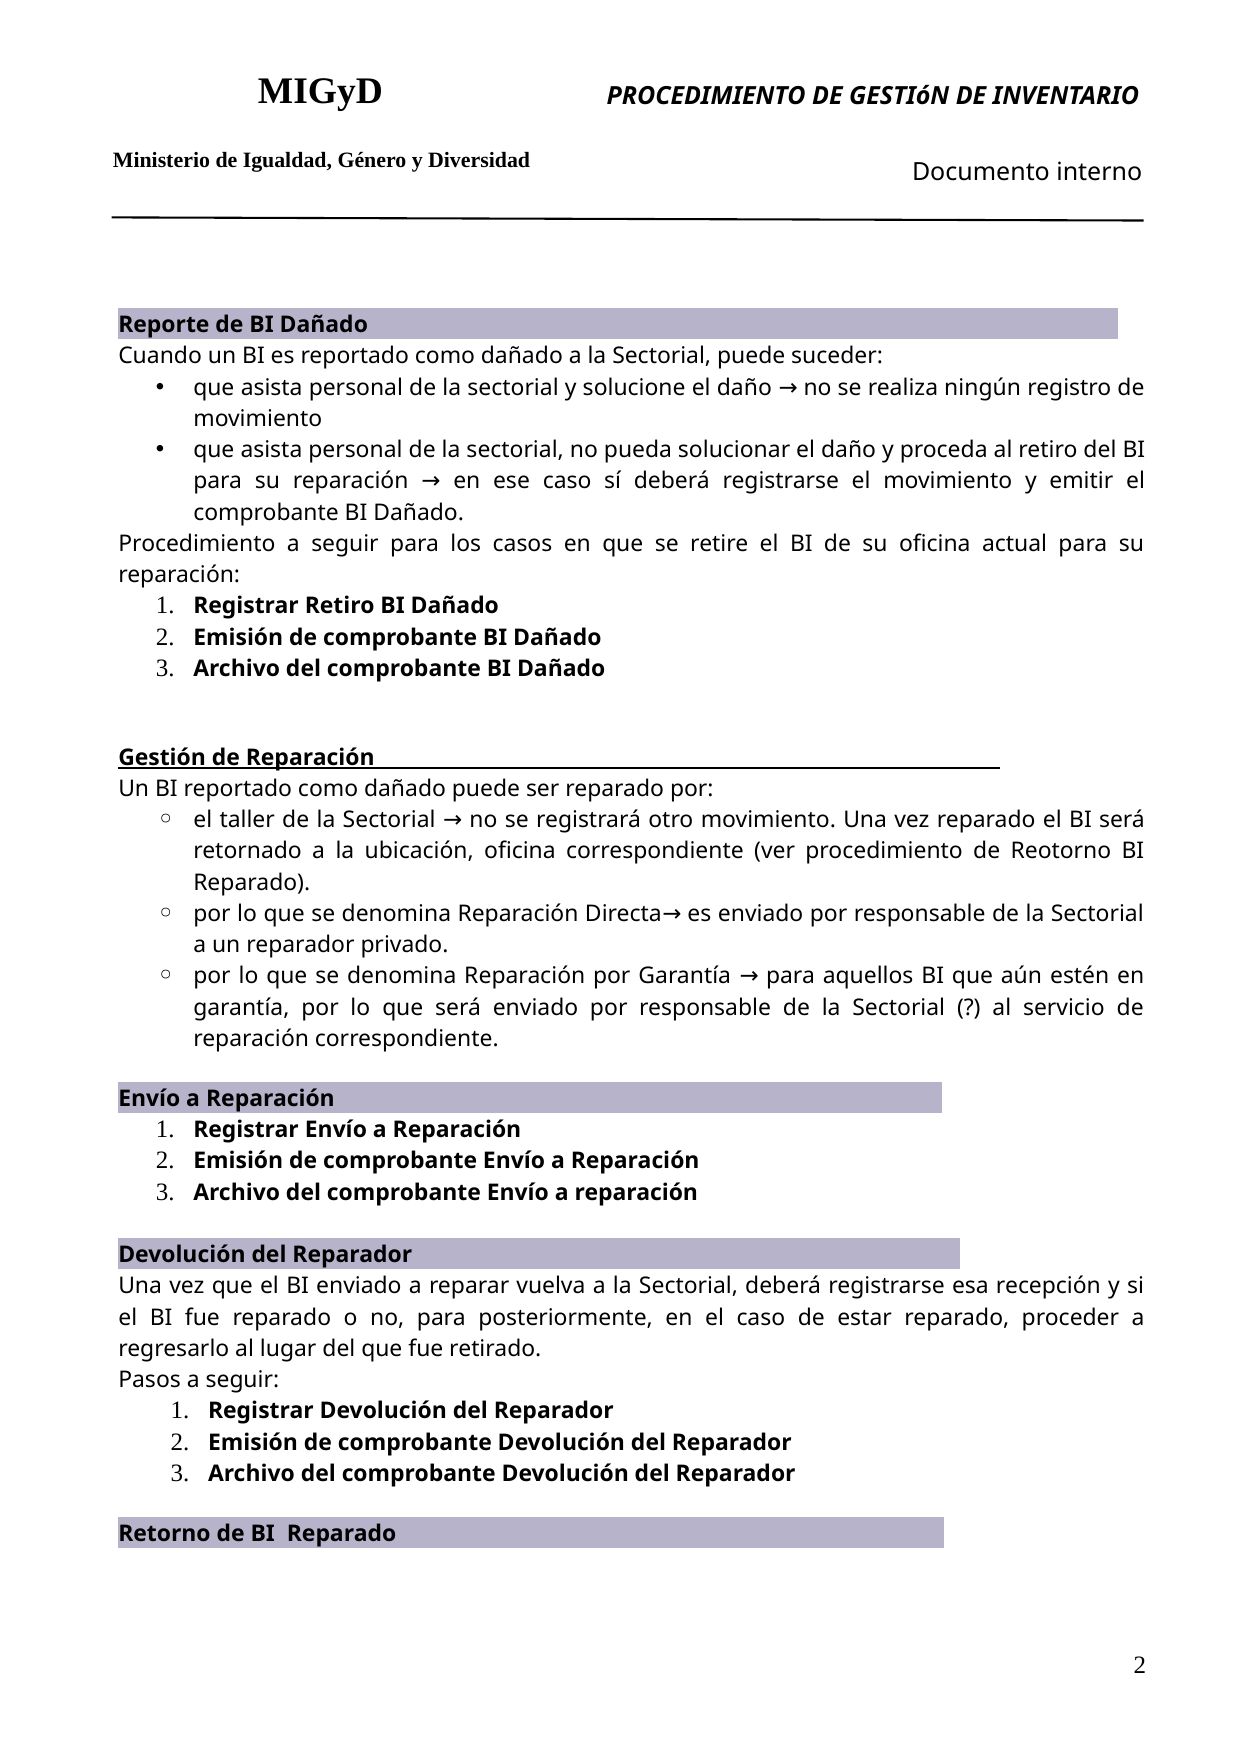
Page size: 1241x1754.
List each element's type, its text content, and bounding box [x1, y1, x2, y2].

text Reporte de BI Dañado Cuando un BI es reportado como dañado a la Sectorial, puede suceder: [118, 308, 1146, 371]
text Devolución del Reparador [118, 1238, 1146, 1269]
list Emisión de comprobante Envío a Reparación [156, 1144, 1146, 1176]
text Pasos a seguir: [118, 1363, 1146, 1394]
list por lo que se denomina Reparación Directa→ es enviado por responsable de la Sectorial a un reparador privado. [156, 897, 1146, 959]
text Gestión de Reparación [118, 741, 1146, 772]
list Emisión de comprobante BI Dañado [156, 621, 1146, 652]
list Archivo del comprobante Devolución del Reparador [170, 1457, 1146, 1488]
list Archivo del comprobante BI Dañado [156, 652, 1146, 683]
text Envío a Reparación [118, 1082, 1146, 1113]
text Procedimiento a seguir para los casos en que se retire el BI de su oficina actual para su reparación: [118, 527, 1146, 589]
text Un BI reportado como dañado puede ser reparado por: [118, 772, 1146, 803]
text Una vez que el BI enviado a reparar vuelva a la Sectorial, deberá registrarse esa recepción y si el BI fue reparado o no, para posteriormente, en el caso de estar reparado, proceder a regresarlo al lugar del que fue retirado. [118, 1269, 1146, 1363]
list Registrar Envío a Reparación [156, 1113, 1146, 1144]
list Archivo del comprobante Envío a reparación [156, 1176, 1146, 1207]
list que asista personal de la sectorial y solucione el daño → no se realiza ningún registro de movimiento [156, 371, 1146, 433]
list Registrar Retiro BI Dañado [156, 589, 1146, 621]
list el taller de la Sectorial → no se registrará otro movimiento. Una vez reparado el BI será retornado a la ubicación, oficina correspondiente (ver procedimiento de Reotorno BI Reparado). [156, 803, 1146, 897]
list Emisión de comprobante Devolución del Reparador [170, 1426, 1146, 1457]
list Registrar Devolución del Reparador [170, 1394, 1146, 1426]
list que asista personal de la sectorial, no pueda solucionar el daño y proceda al retiro del BI para su reparación → en ese caso sí deberá registrarse el movimiento y emitir el comprobante BI Dañado. [156, 433, 1146, 527]
text Retorno de BI Reparado [118, 1517, 1146, 1548]
list por lo que se denomina Reparación por Garantía → para aquellos BI que aún estén en garantía, por lo que será enviado por responsable de la Sectorial (?) al servicio de reparación correspondiente. [156, 959, 1146, 1053]
